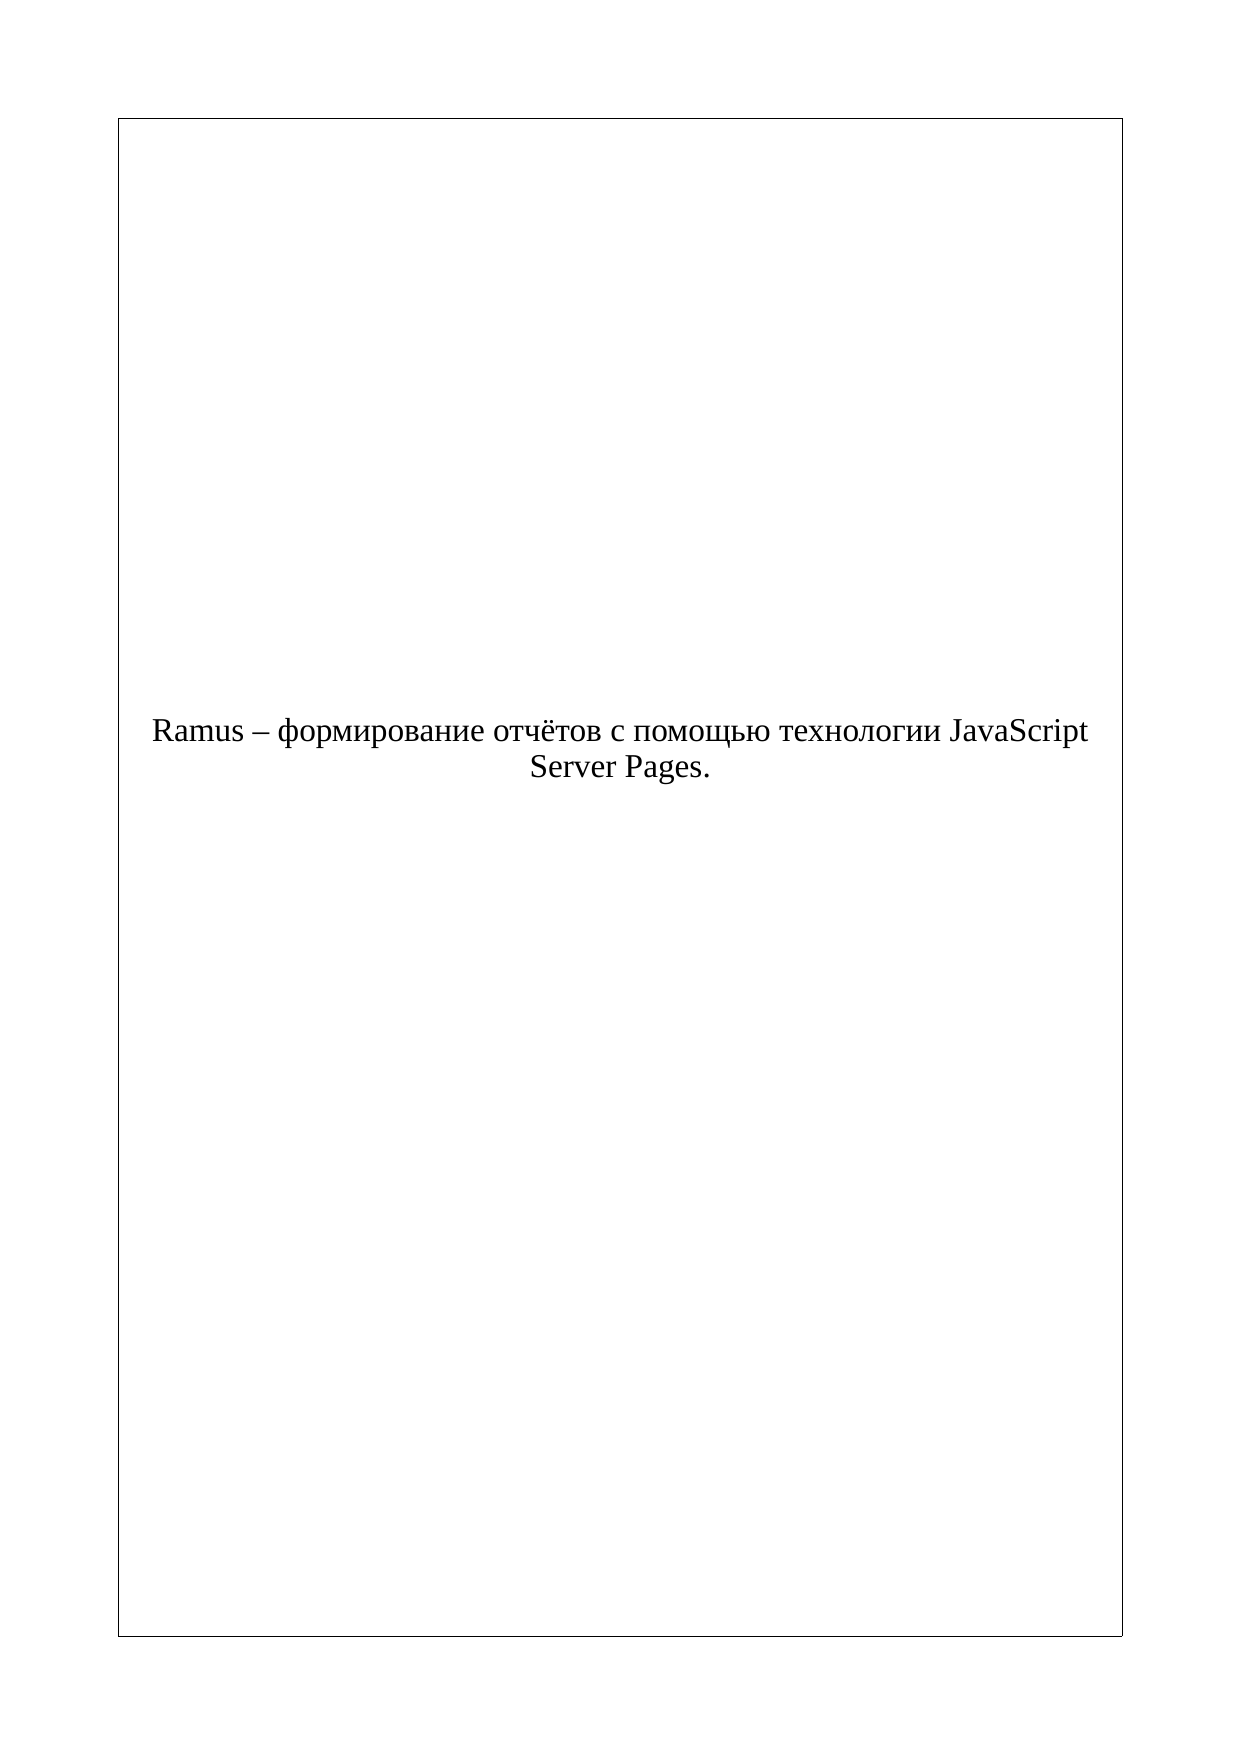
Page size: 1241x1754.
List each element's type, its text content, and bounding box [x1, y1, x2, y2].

text Ramus – формирование отчётов с помощью технологии JavaScript Server Pages. [121, 711, 1119, 785]
